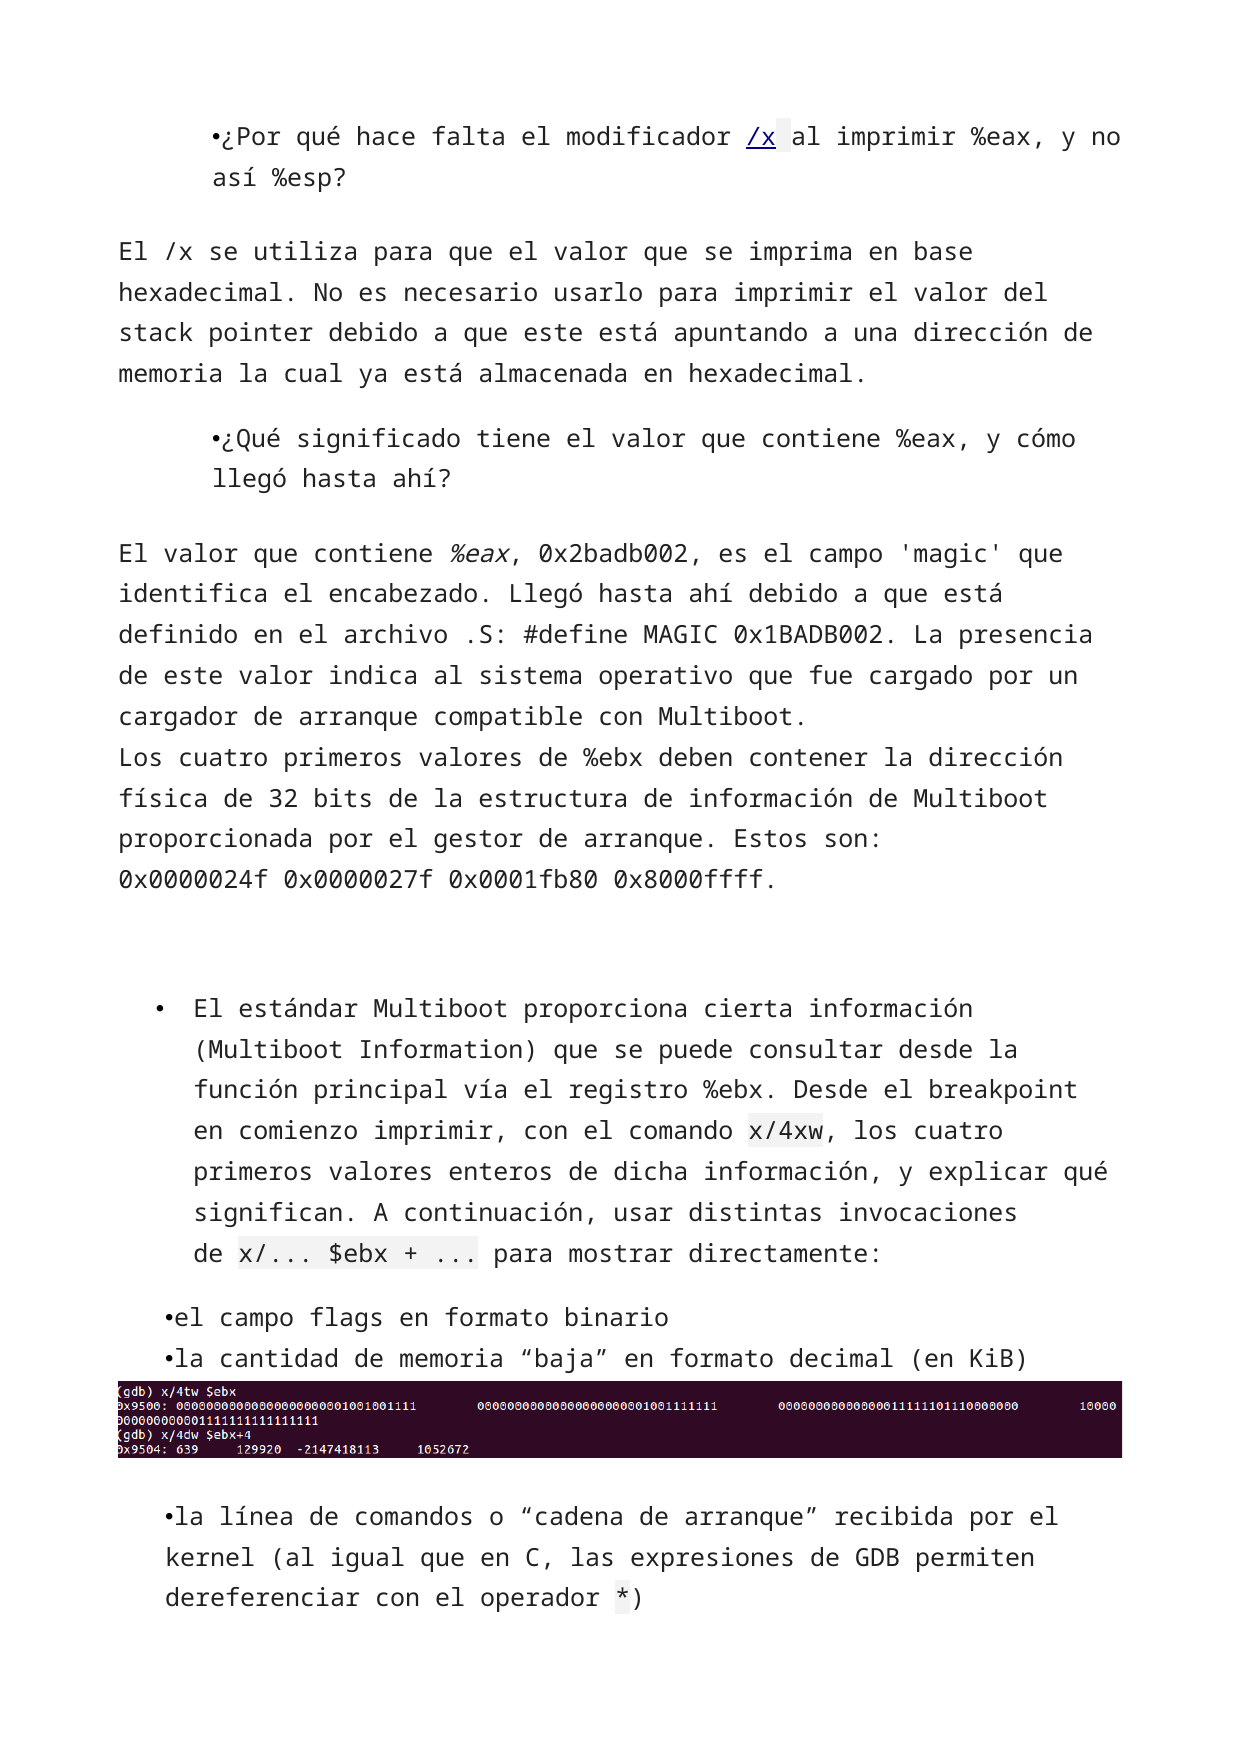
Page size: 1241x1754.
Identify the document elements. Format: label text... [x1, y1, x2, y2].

list la línea de comandos o “cadena de arranque” recibida por el kernel (al igual que en C, las expresiones de GDB permiten dereferenciar con el operador *) [118, 1498, 1122, 1614]
picture [118, 1381, 1123, 1459]
list El estándar Multiboot proporciona cierta información (Multiboot Information) que se puede consultar desde la función principal vía el registro %ebx. Desde el breakpoint en comienzo imprimir, con el comando x/4xw, los cuatro primeros valores enteros de dicha información, y explicar qué significan. A continuación, usar distintas invocaciones de x/... $ebx + ... para mostrar directamente: [156, 991, 1122, 1269]
list la cantidad de memoria “baja” en formato decimal (en KiB) [118, 1341, 1122, 1375]
list el campo flags en formato binario [118, 1300, 1122, 1334]
text El valor que contiene %eax, 0x2badb002, es el campo 'magic' que identifica el encabezado. Llegó hasta ahí debido a que está definido en el archivo .S: #define MAGIC 0x1BADB002. La presencia de este valor indica al sistema operativo que fue cargado por un cargador de arranque compatible con Multiboot. Los cuatro primeros valores de %ebx deben contener la dirección física de 32 bits de la estructura de información de Multiboot proporcionada por el gestor de arranque. Estos son: 0x0000024f 0x0000027f 0x0001fb80 0x8000ffff. [118, 535, 1122, 896]
list ¿Qué significado tiene el valor que contiene %eax, y cómo llegó hasta ahí? [118, 420, 1122, 529]
text El /x se utiliza para que el valor que se imprima en base hexadecimal. No es necesario usarlo para imprimir el valor del stack pointer debido a que este está apuntando a una dirección de memoria la cual ya está almacenada en hexadecimal. [118, 233, 1122, 390]
list ¿Por qué hace falta el modificador /x al imprimir %eax, y no así %esp? [118, 118, 1122, 228]
